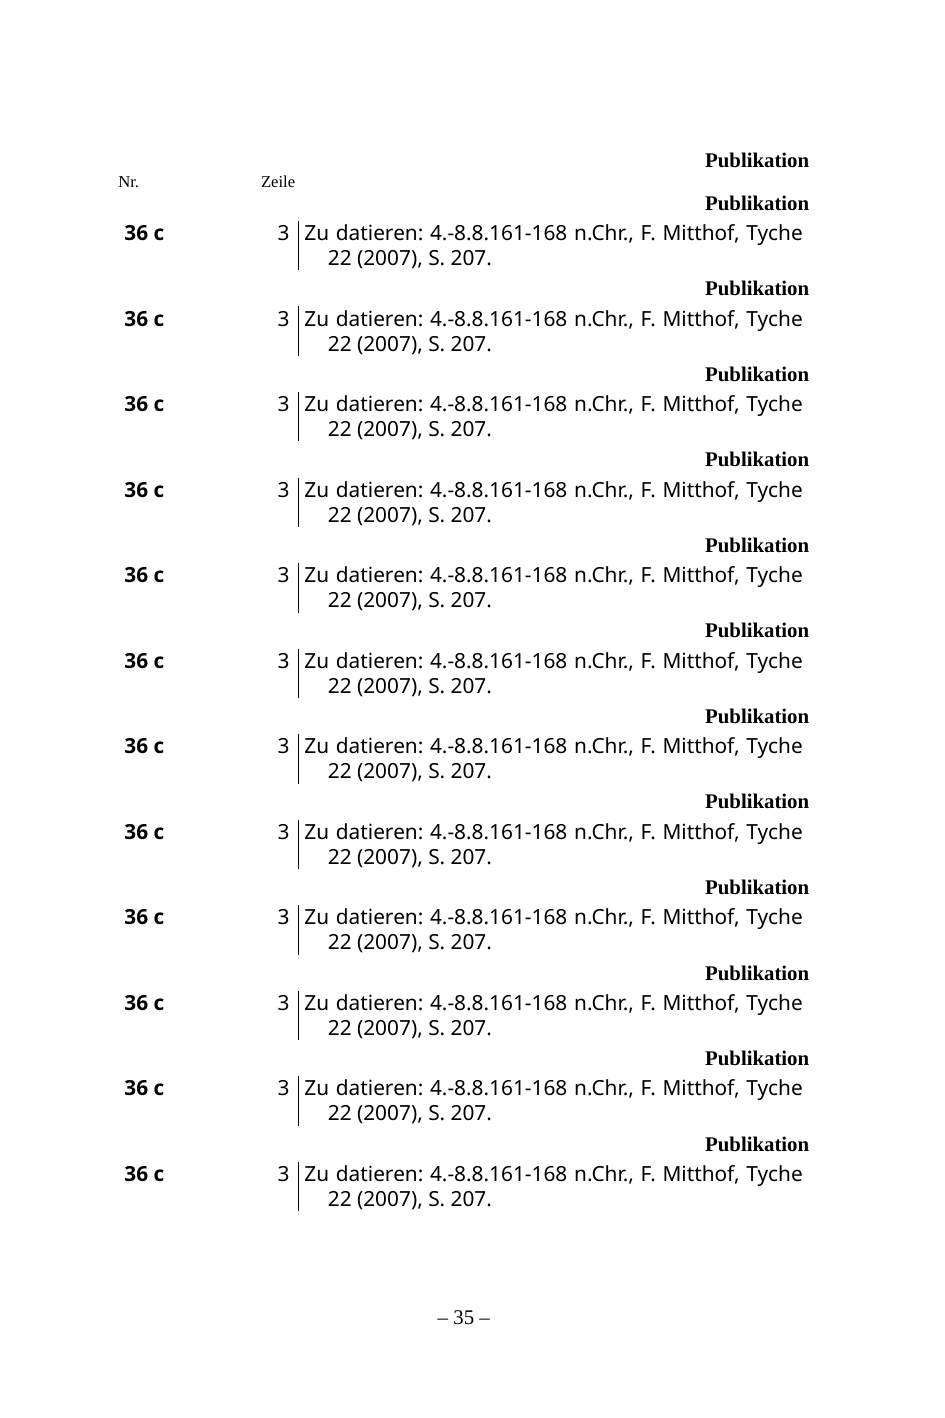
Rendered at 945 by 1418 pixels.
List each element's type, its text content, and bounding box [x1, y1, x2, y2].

table_header 36 c [118, 221, 207, 270]
table_header 36 c [118, 563, 207, 612]
table_header 3 [207, 649, 298, 698]
table_header 36 c [118, 478, 207, 527]
table_header 3 [207, 563, 298, 612]
table_header 36 c [118, 1162, 207, 1211]
table_header 3 [207, 392, 298, 441]
table_header Zu datieren: 4.-8.8.161-168 n.Chr., F. Mitthof, Tyche 22 (2007), S. 207. [299, 649, 809, 698]
subtitle Publikation [118, 704, 809, 728]
subtitle Publikation [118, 1132, 809, 1156]
table_header 3 [207, 734, 298, 783]
table_header 3 [207, 905, 298, 954]
table_header 3 [207, 306, 298, 356]
table_header Zu datieren: 4.-8.8.161-168 n.Chr., F. Mitthof, Tyche 22 (2007), S. 207. [299, 1076, 809, 1126]
table_header 3 [207, 991, 298, 1040]
subtitle Publikation [118, 875, 809, 899]
table_header 3 [207, 820, 298, 869]
subtitle Publikation [118, 191, 809, 215]
table_header Zu datieren: 4.-8.8.161-168 n.Chr., F. Mitthof, Tyche 22 (2007), S. 207. [299, 221, 809, 270]
subtitle Publikation [118, 961, 809, 984]
table_header 3 [207, 1162, 298, 1211]
subtitle Publikation [118, 276, 809, 300]
table_header Zu datieren: 4.-8.8.161-168 n.Chr., F. Mitthof, Tyche 22 (2007), S. 207. [299, 1162, 809, 1211]
subtitle Publikation [118, 362, 809, 386]
table_header Zu datieren: 4.-8.8.161-168 n.Chr., F. Mitthof, Tyche 22 (2007), S. 207. [299, 734, 809, 783]
table_header 36 c [118, 649, 207, 698]
table_header 3 [207, 1076, 298, 1126]
subtitle Publikation [118, 533, 809, 557]
table_header Zu datieren: 4.-8.8.161-168 n.Chr., F. Mitthof, Tyche 22 (2007), S. 207. [299, 392, 809, 441]
table_header Zu datieren: 4.-8.8.161-168 n.Chr., F. Mitthof, Tyche 22 (2007), S. 207. [299, 306, 809, 356]
table_header 36 c [118, 905, 207, 954]
table_header Zu datieren: 4.-8.8.161-168 n.Chr., F. Mitthof, Tyche 22 (2007), S. 207. [299, 563, 809, 612]
table_header 3 [207, 221, 298, 270]
subtitle Publikation [118, 1046, 809, 1070]
table_header 36 c [118, 392, 207, 441]
subtitle Publikation [118, 447, 809, 471]
table_header 36 c [118, 991, 207, 1040]
table_header Zu datieren: 4.-8.8.161-168 n.Chr., F. Mitthof, Tyche 22 (2007), S. 207. [299, 991, 809, 1040]
table_header Zu datieren: 4.-8.8.161-168 n.Chr., F. Mitthof, Tyche 22 (2007), S. 207. [299, 820, 809, 869]
table_header Zu datieren: 4.-8.8.161-168 n.Chr., F. Mitthof, Tyche 22 (2007), S. 207. [299, 905, 809, 954]
table_header 36 c [118, 820, 207, 869]
table_header 36 c [118, 734, 207, 783]
table_header 36 c [118, 306, 207, 356]
table_header 36 c [118, 1076, 207, 1126]
subtitle Publikation [118, 789, 809, 813]
table_header Zu datieren: 4.-8.8.161-168 n.Chr., F. Mitthof, Tyche 22 (2007), S. 207. [299, 478, 809, 527]
subtitle Publikation [118, 618, 809, 642]
table_header 3 [207, 478, 298, 527]
